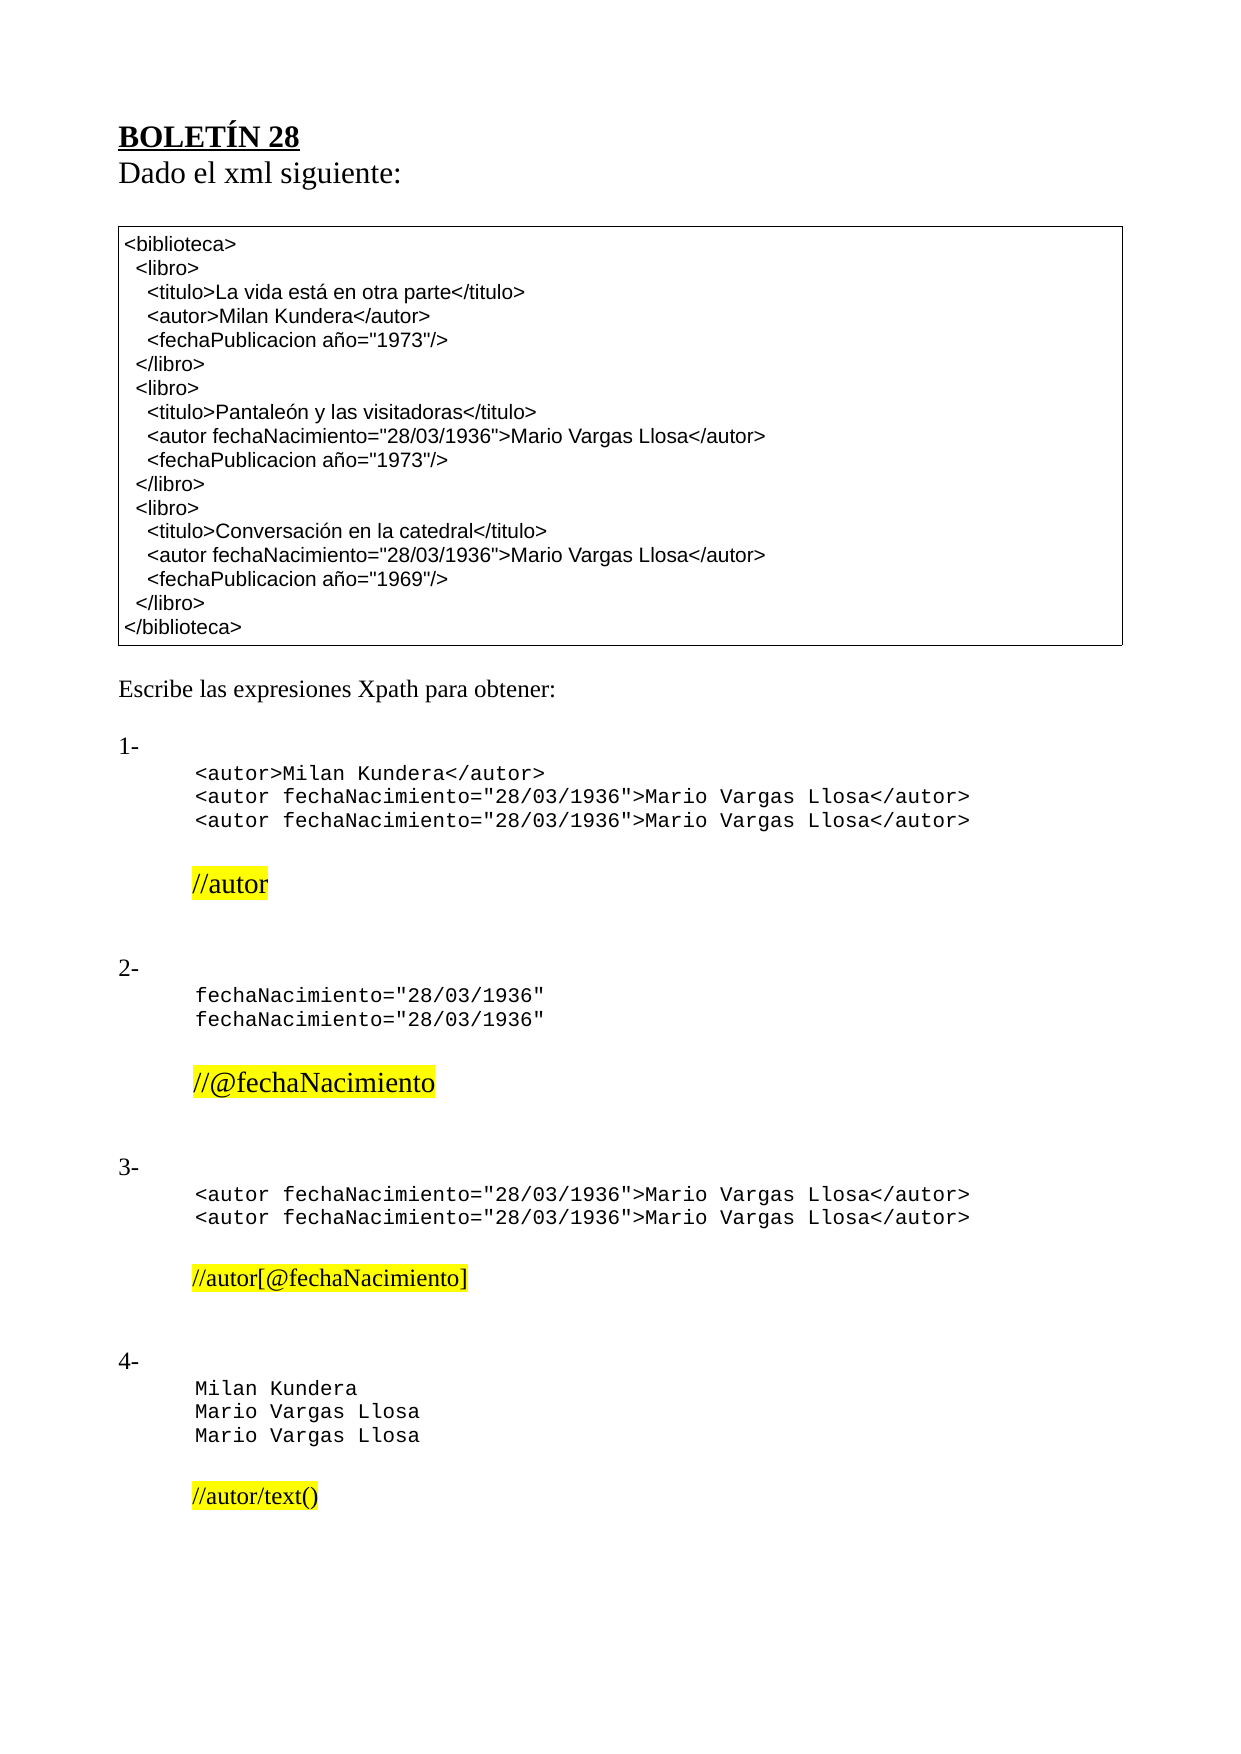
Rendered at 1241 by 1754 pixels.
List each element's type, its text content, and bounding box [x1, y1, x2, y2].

text 3- [118, 1152, 1122, 1181]
text //autor/text() [118, 1481, 1122, 1510]
table_header <autor fechaNacimiento="28/03/1936">Mario Vargas Llosa</autor> <autor fechaNacimiento="28/03/1936">Mario Vargas Llosa</autor> [192, 1181, 984, 1263]
table_header <biblioteca> <libro> <titulo>La vida está en otra parte</titulo> <autor>Milan Kundera</autor> <fechaPublicacion año="1973"/> </libro> <libro> <titulo>Pantaleón y las visitadoras</titulo> <autor fechaNacimiento="28/03/1936">Mario Vargas Llosa</autor> <fechaPublicacion año="1973"/> </libro> <libro> <titulo>Conversación en la catedral</titulo> <autor fechaNacimiento="28/03/1936">Mario Vargas Llosa</autor> <fechaPublicacion año="1969"/> </libro> </biblioteca> [119, 227, 1122, 645]
text //@fechaNacimiento [171, 1065, 1122, 1098]
text //autor[@fechaNacimiento] [44, 1263, 1122, 1292]
text BOLETÍN 28 [118, 118, 1122, 154]
table_header <autor>Milan Kundera</autor> <autor fechaNacimiento="28/03/1936">Mario Vargas Llosa</autor> <autor fechaNacimiento="28/03/1936">Mario Vargas Llosa</autor> [192, 760, 984, 866]
table_header Milan Kundera Mario Vargas Llosa Mario Vargas Llosa [192, 1375, 434, 1481]
text //autor [118, 866, 1122, 900]
text 4- [118, 1346, 1122, 1375]
text Escribe las expresiones Xpath para obtener: [118, 674, 1122, 702]
text 2- [118, 953, 1122, 982]
text 1- [118, 731, 1122, 760]
table_header fechaNacimiento="28/03/1936" fechaNacimiento="28/03/1936" [192, 982, 572, 1065]
text Dado el xml siguiente: [118, 154, 1122, 190]
